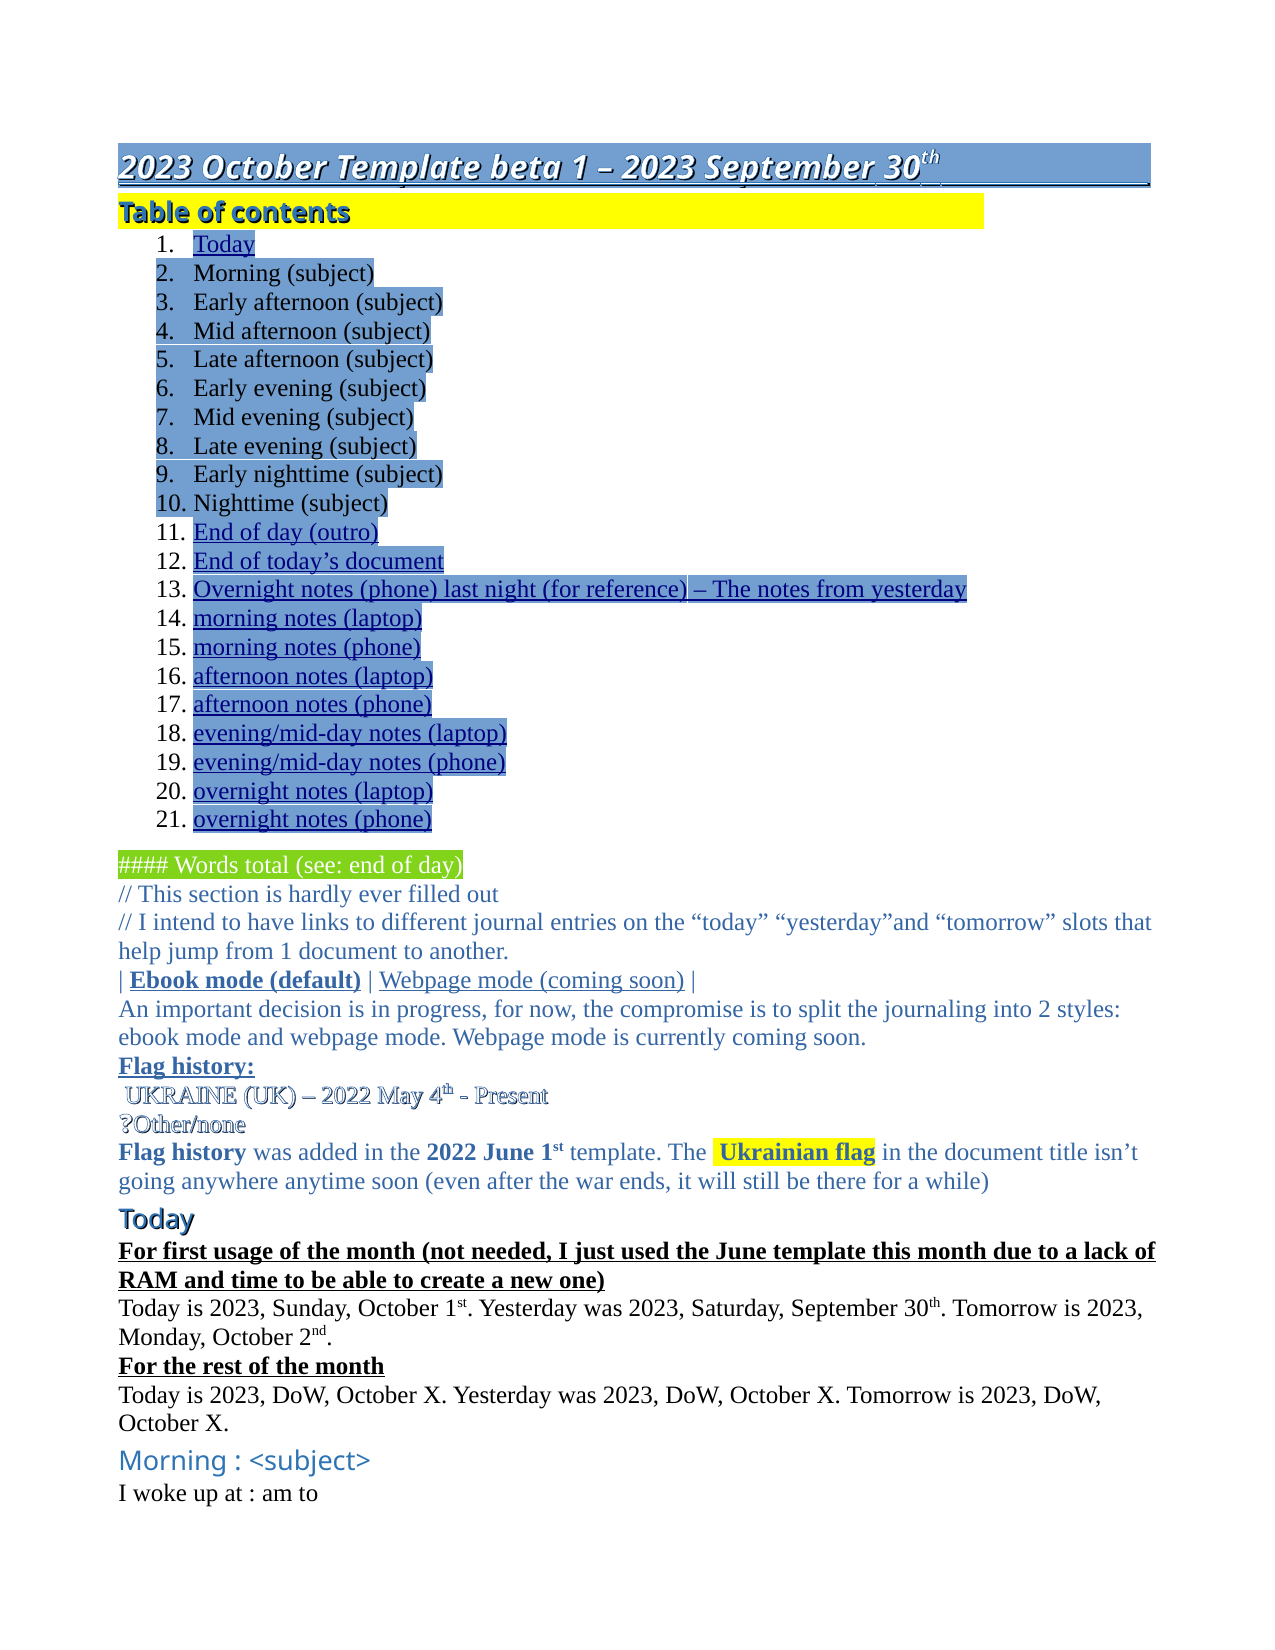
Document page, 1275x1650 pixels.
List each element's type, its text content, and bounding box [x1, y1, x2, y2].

list morning notes (laptop) [156, 603, 1157, 632]
list End of today’s document [156, 546, 1157, 574]
text I woke up at : am to [118, 1478, 1157, 1507]
list Mid afternoon (subject) [156, 316, 1157, 344]
list Mid evening (subject) [156, 402, 1157, 431]
list End of day (outro) [156, 517, 1157, 546]
list afternoon notes (laptop) [156, 661, 1157, 689]
text // This section is hardly ever filled out [118, 879, 1157, 907]
text An important decision is in progress, for now, the compromise is to split the journaling into 2 styles: ebook mode and webpage mode. Webpage mode is currently coming soon. [118, 994, 1157, 1051]
list evening/mid-day notes (laptop) [156, 718, 1157, 747]
list afternoon notes (phone) [156, 689, 1157, 718]
list Early evening (subject) [156, 373, 1157, 402]
list Nighttime (subject) [156, 488, 1157, 517]
text | Ebook mode (default) | Webpage mode (coming soon) | [118, 965, 1157, 994]
text Today is 2023, Sunday, October 1st. Yesterday was 2023, Saturday, September 30th. Tomorrow is 2023, Monday, October 2nd. [118, 1293, 1157, 1351]
subtitle Table of contents [118, 193, 1157, 229]
list Early afternoon (subject) [156, 287, 1157, 316]
list Overnight notes (phone) last night (for reference) – The notes from yesterday [156, 574, 1157, 603]
list evening/mid-day notes (phone) [156, 747, 1157, 776]
list Late evening (subject) [156, 431, 1157, 459]
list Today [156, 229, 1157, 258]
text Today is 2023, DoW, October X. Yesterday was 2023, DoW, October X. Tomorrow is 2023, DoW, October X. [118, 1380, 1157, 1437]
text For first usage of the month (not needed, I just used the June template this month due to a lack of RAM and time to be able to create a new one) [118, 1236, 1157, 1293]
list overnight notes (laptop) [156, 776, 1157, 804]
list morning notes (phone) [156, 632, 1157, 661]
list Early nighttime (subject) [156, 459, 1157, 488]
list Morning (subject) [156, 258, 1157, 287]
text #### Words total (see: end of day) [118, 850, 1157, 879]
text Flag history: [118, 1051, 1157, 1080]
subtitle 2023 October Template beta 1 – 2023 September 30th [118, 143, 1157, 188]
subtitle Morning : <subject> [118, 1441, 1157, 1478]
text // I intend to have links to different journal entries on the “today” “yesterday”and “tomorrow” slots that help jump from 1 document to another. [118, 907, 1157, 965]
list overnight notes (phone) [156, 804, 1157, 833]
text 🇺🇦️ UKRAINE (UK) – 2022 May 4th - Present [118, 1080, 1157, 1109]
list Late afternoon (subject) [156, 344, 1157, 373]
text Flag history was added in the 2022 June 1st template. The 🇺🇦️ Ukrainian flag in the document title isn’t going anywhere anytime soon (even after the war ends, it will still be there for a while) [118, 1137, 1157, 1195]
text ❓️Other/none [118, 1109, 1157, 1137]
subtitle Today [118, 1199, 1157, 1236]
text For the rest of the month [118, 1351, 1157, 1380]
